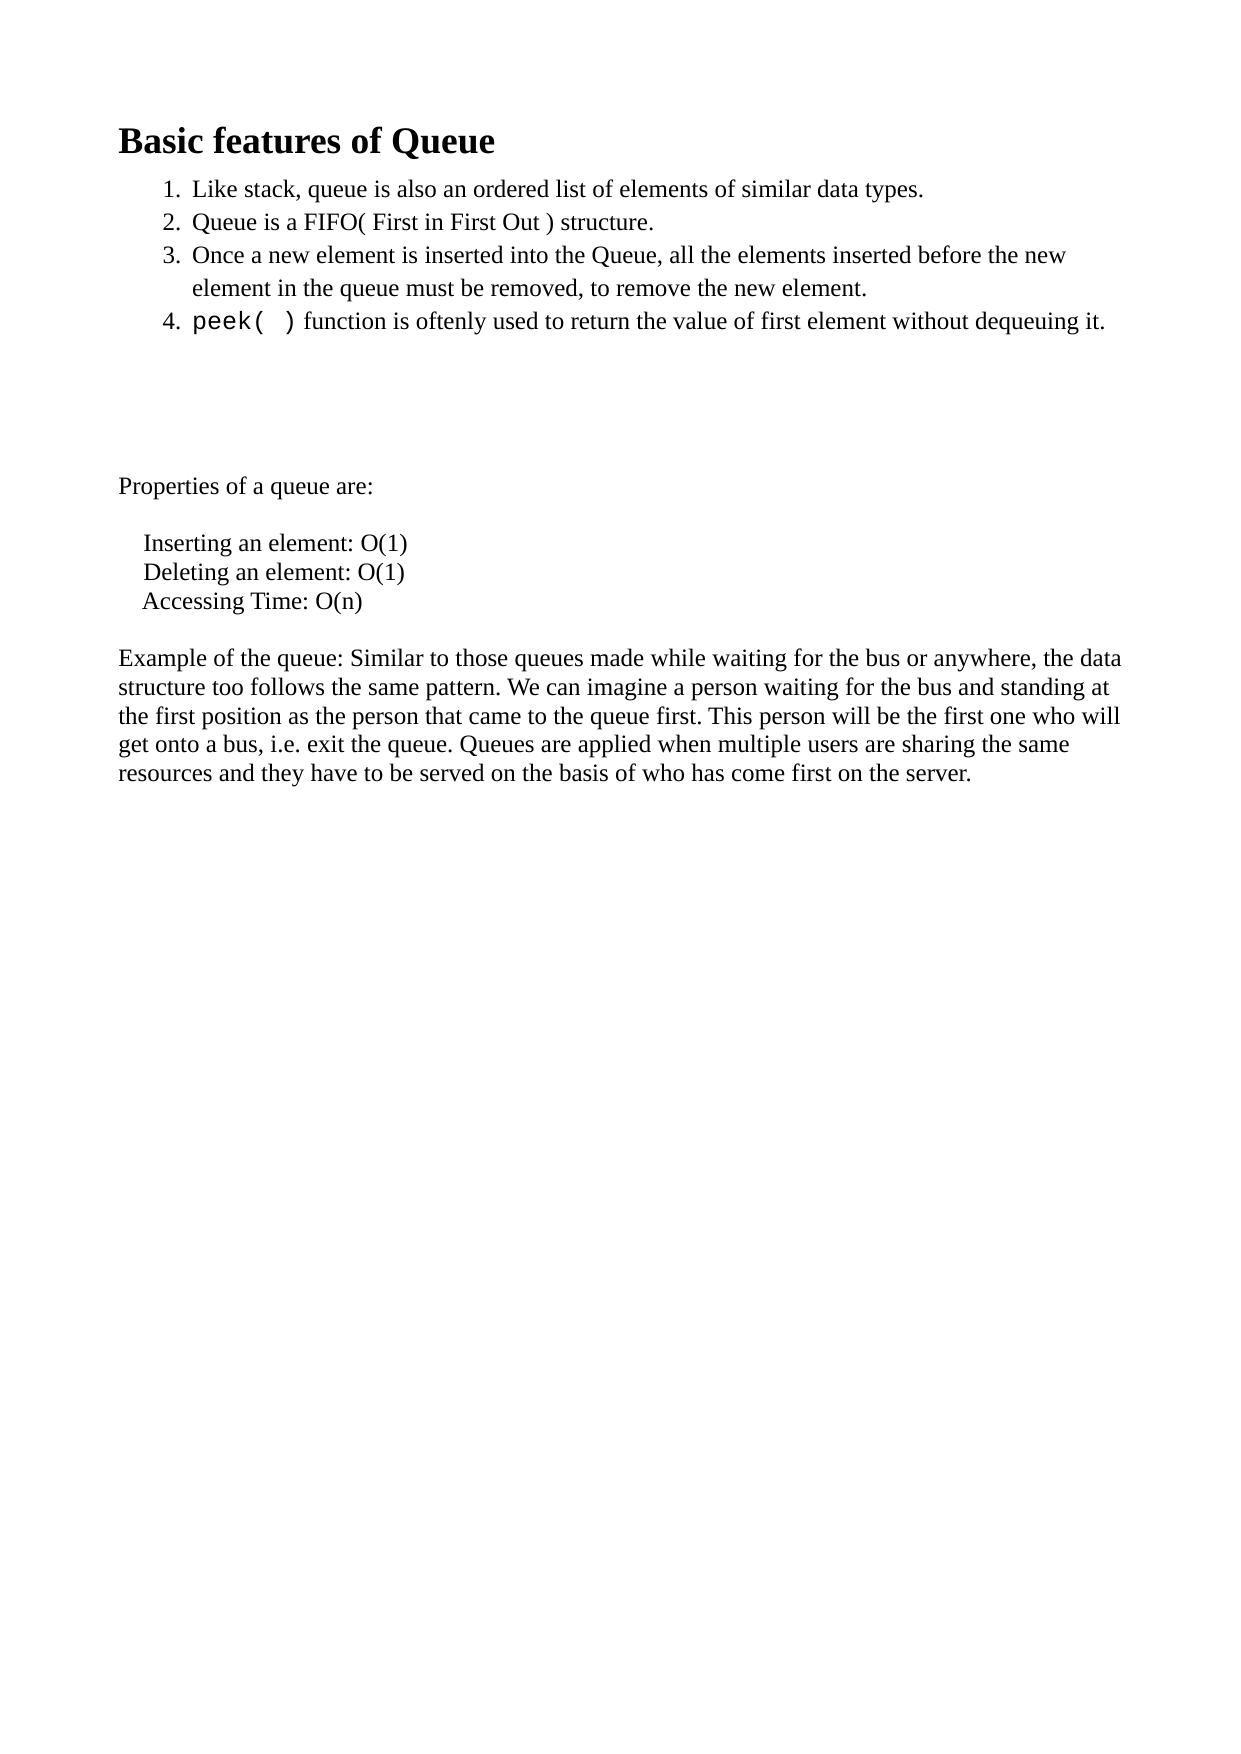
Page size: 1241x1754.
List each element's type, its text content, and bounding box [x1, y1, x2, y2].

list Queue is a FIFO( First in First Out ) structure. [162, 207, 1122, 236]
list peek( ) function is oftenly used to return the value of first element without dequeuing it. [162, 306, 1122, 337]
subtitle Basic features of Queue [118, 118, 1122, 161]
list Once a new element is inserted into the Queue, all the elements inserted before the new element in the queue must be removed, to remove the new element. [162, 240, 1122, 302]
text Deleting an element: O(1) [118, 557, 1122, 586]
text Example of the queue: Similar to those queues made while waiting for the bus or anywhere, the data structure too follows the same pattern. We can imagine a person waiting for the bus and standing at the first position as the person that came to the queue first. This person will be the first one who will get onto a bus, i.e. exit the queue. Queues are applied when multiple users are sharing the same resources and they have to be served on the basis of who has come first on the server. [118, 643, 1122, 787]
text Accessing Time: O(n) [118, 586, 1122, 614]
text Inserting an element: O(1) [118, 528, 1122, 557]
text Properties of a queue are: [118, 471, 1122, 499]
list Like stack, queue is also an ordered list of elements of similar data types. [162, 174, 1122, 202]
